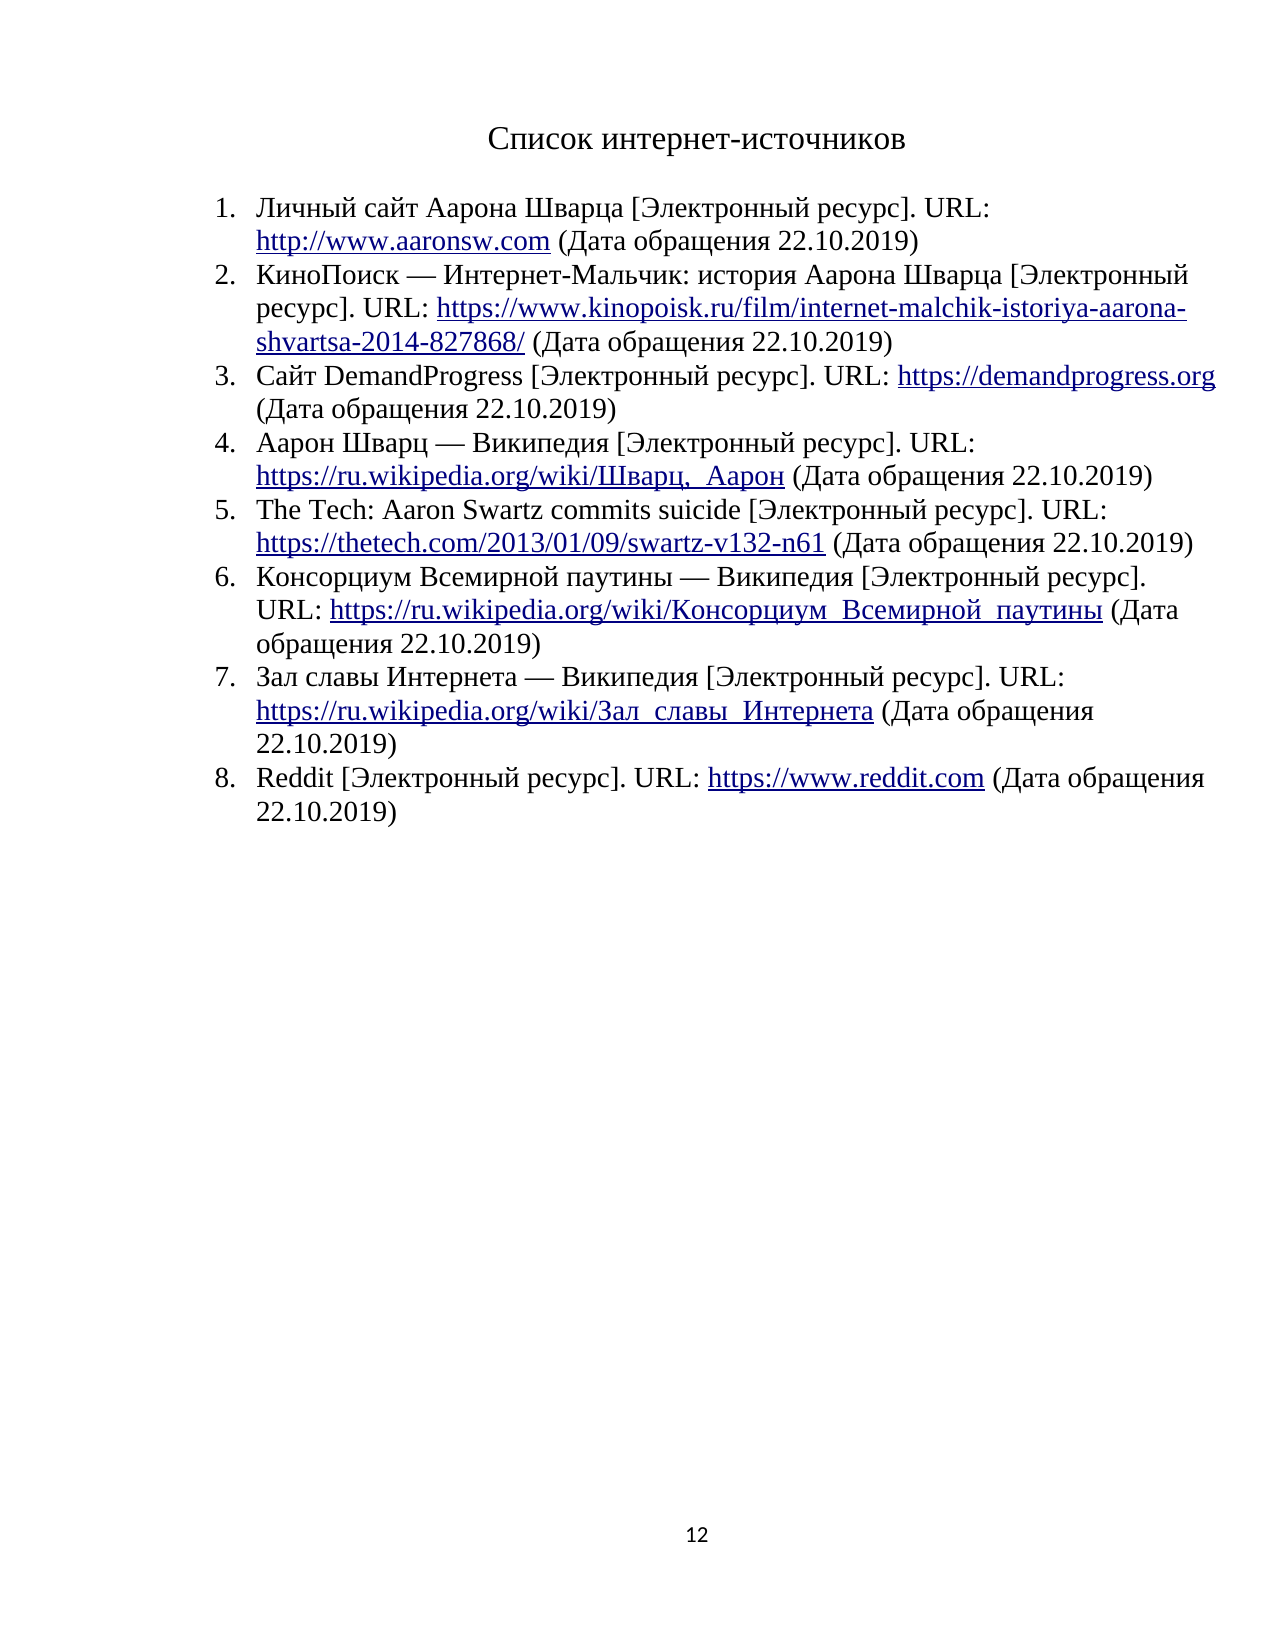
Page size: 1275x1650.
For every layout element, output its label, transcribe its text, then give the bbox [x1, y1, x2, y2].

list The Tech: Aaron Swartz commits suicide [Электронный ресурс]. URL: https://thetech.com/2013/01/09/swartz-v132-n61 (Дата обращения 22.10.2019) [214, 492, 1216, 559]
list КиноПоиск — Интернет-Мальчик: история Аарона Шварца [Электронный ресурс]. URL: https://www.kinopoisk.ru/film/internet-malchik-istoriya-aarona-shvartsa-2014-827868/ (Дата обращения 22.10.2019) [214, 257, 1216, 358]
text Список интернет-источников [177, 118, 1216, 156]
list Зал славы Интернета — Википедия [Электронный ресурс]. URL: https://ru.wikipedia.org/wiki/Зал_славы_Интернета (Дата обращения 22.10.2019) [214, 659, 1216, 760]
list Сайт DemandProgress [Электронный ресурс]. URL: https://demandprogress.org (Дата обращения 22.10.2019) [214, 358, 1216, 425]
list Аарон Шварц — Википедия [Электронный ресурс]. URL: https://ru.wikipedia.org/wiki/Шварц,_Аарон (Дата обращения 22.10.2019) [214, 425, 1216, 492]
list Консорциум Всемирной паутины — Википедия [Электронный ресурс]. URL: https://ru.wikipedia.org/wiki/Консорциум_Всемирной_паутины (Дата обращения 22.10.2019) [214, 559, 1216, 659]
list Личный сайт Аарона Шварца [Электронный ресурс]. URL: http://www.aaronsw.com (Дата обращения 22.10.2019) [214, 190, 1216, 257]
list Reddit [Электронный ресурс]. URL: https://www.reddit.com (Дата обращения 22.10.2019) [214, 760, 1216, 827]
